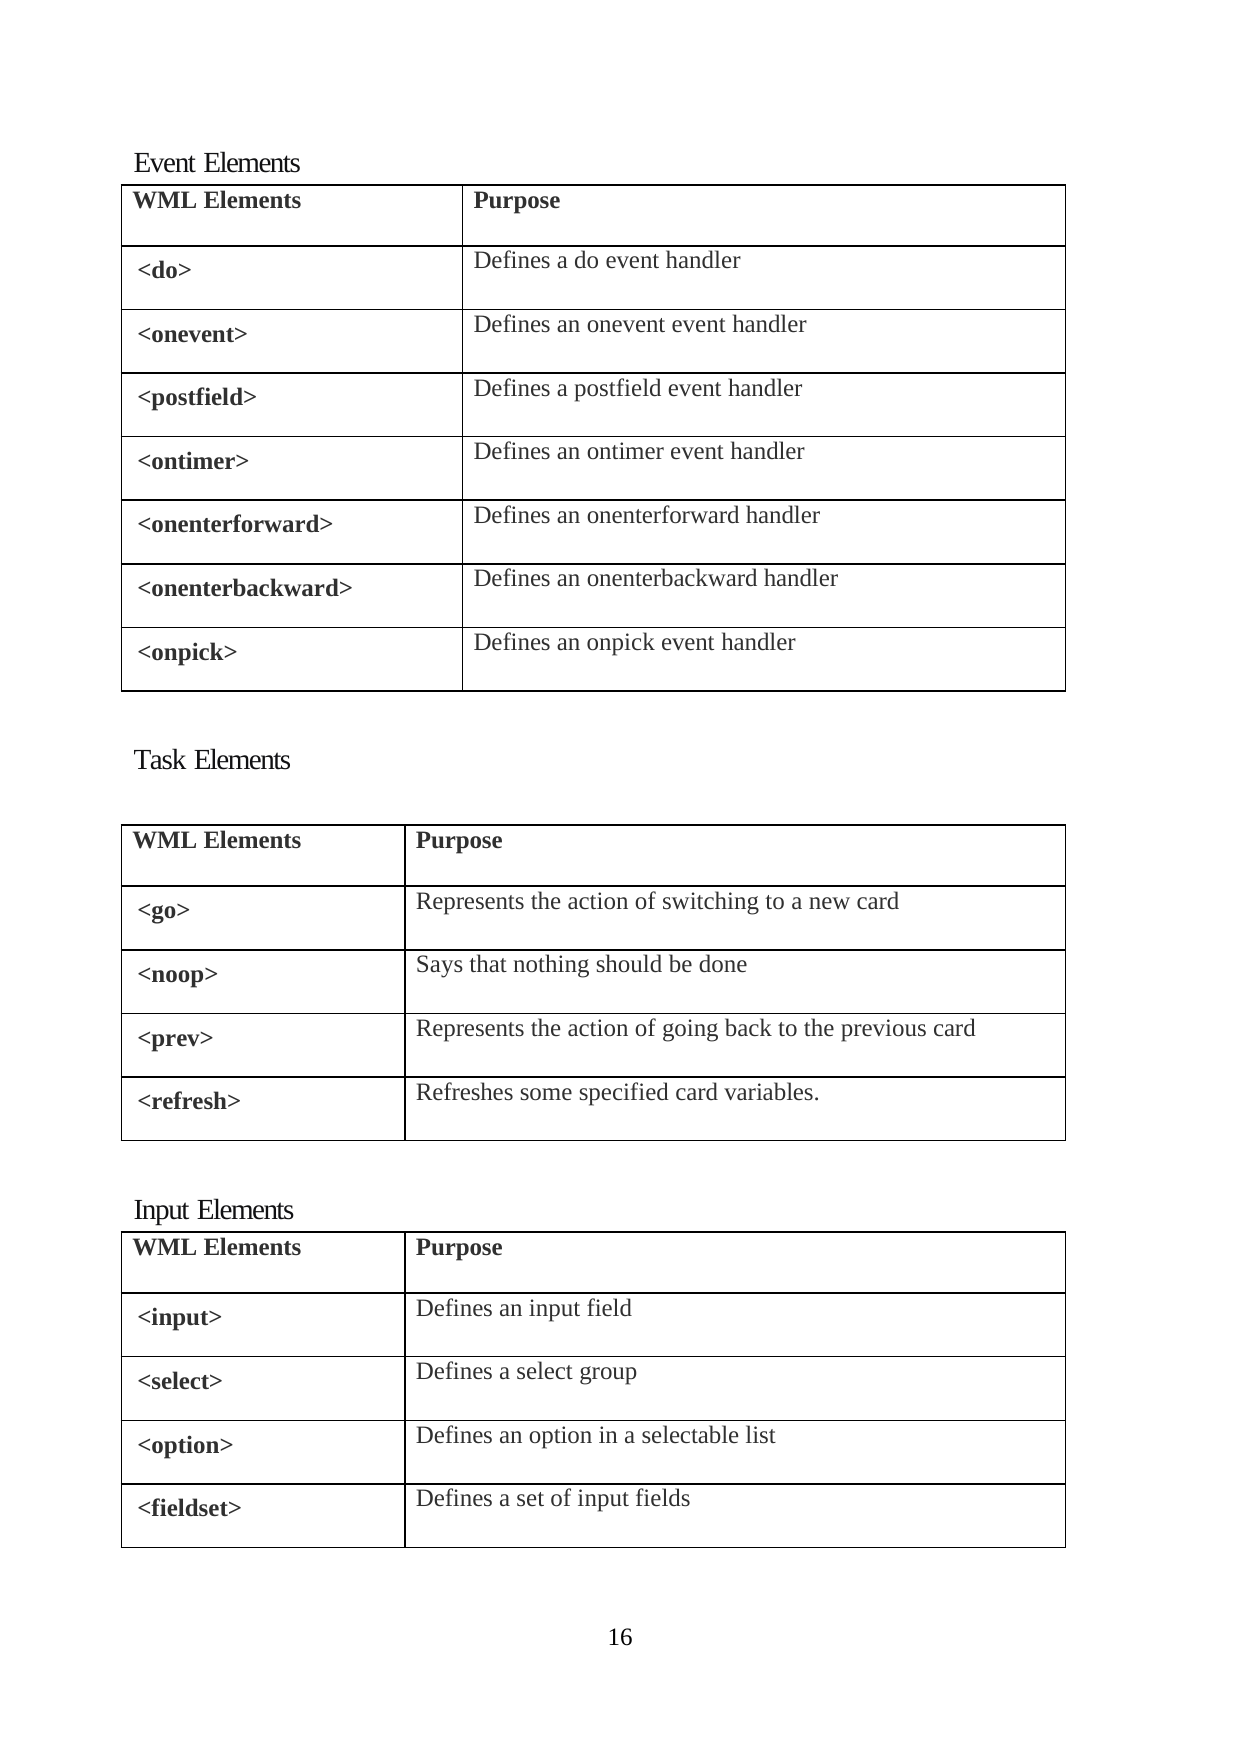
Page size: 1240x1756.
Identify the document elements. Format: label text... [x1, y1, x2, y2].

table_cell <do> [122, 247, 462, 309]
table_cell Defines an onevent event handler [463, 310, 1065, 372]
table_cell Represents the action of switching to a new card [406, 887, 1065, 949]
table_cell <onevent> [122, 310, 462, 372]
table_cell Represents the action of going back to the previous card [406, 1014, 1065, 1076]
table_cell <noop> [122, 951, 404, 1013]
table_cell <option> [122, 1421, 404, 1483]
table_cell <onpick> [122, 628, 462, 690]
table_cell <refresh> [122, 1078, 404, 1140]
table_header WML Elements [122, 1233, 404, 1292]
table_cell <go> [122, 887, 404, 949]
table_header Purpose [406, 1233, 1065, 1292]
table_cell <ontimer> [122, 437, 462, 499]
table_header WML Elements [122, 826, 404, 885]
table_cell <postfield> [122, 374, 462, 436]
text Event Elements [133, 145, 1077, 178]
table_cell Defines an onenterbackward handler [463, 565, 1065, 627]
table_header Purpose [406, 826, 1065, 885]
table_cell Refreshes some specified card variables. [406, 1078, 1065, 1140]
table_cell Defines an ontimer event handler [463, 437, 1065, 499]
table_cell <onenterbackward> [122, 565, 462, 627]
table_cell <fieldset> [122, 1485, 404, 1547]
table_cell Defines a do event handler [463, 247, 1065, 309]
table_cell Defines an option in a selectable list [406, 1421, 1065, 1483]
table_header WML Elements [122, 186, 462, 245]
table_cell Says that nothing should be done [406, 951, 1065, 1013]
text Input Elements [133, 1192, 1077, 1225]
table_cell <onenterforward> [122, 501, 462, 563]
table_cell <select> [122, 1357, 404, 1419]
table_cell Defines a postfield event handler [463, 374, 1065, 436]
table_cell <prev> [122, 1014, 404, 1076]
table_cell Defines an onenterforward handler [463, 501, 1065, 563]
table_cell <input> [122, 1294, 404, 1356]
table_cell Defines an input field [406, 1294, 1065, 1356]
text Task Elements [133, 742, 1077, 776]
table_header Purpose [463, 186, 1065, 245]
table_cell Defines an onpick event handler [463, 628, 1065, 690]
table_cell Defines a set of input fields [406, 1485, 1065, 1547]
table_cell Defines a select group [406, 1357, 1065, 1419]
